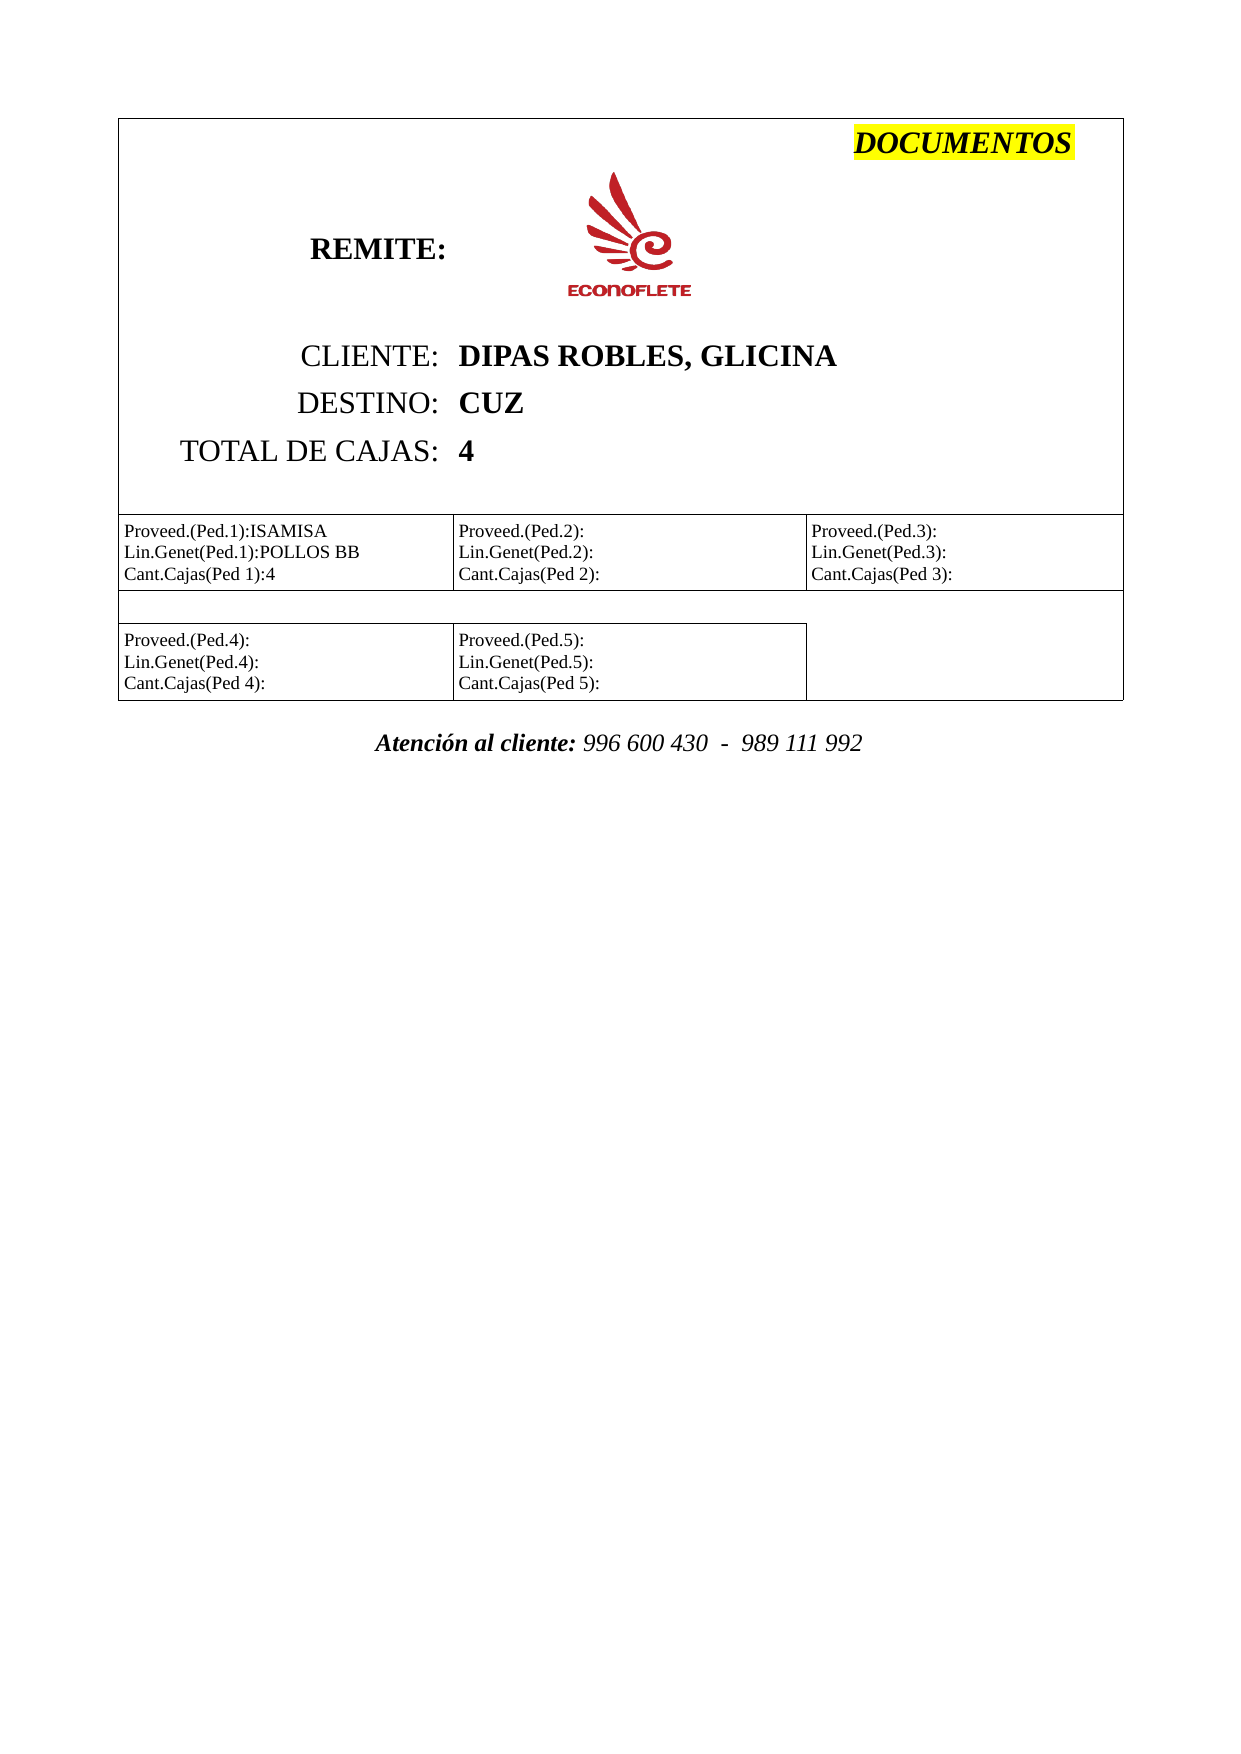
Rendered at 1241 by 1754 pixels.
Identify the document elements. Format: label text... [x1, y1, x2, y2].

table_cell Proveed.(Ped.1):ISAMISA Lin.Genet(Ped.1):POLLOS BB Cant.Cajas(Ped 1):4 [119, 515, 453, 590]
text Atención al cliente: 996 600 430 - 989 111 992 [118, 728, 1122, 757]
table_cell Proveed.(Ped.4): Lin.Genet(Ped.4): Cant.Cajas(Ped 4): [119, 624, 453, 699]
table_cell REMITE: [119, 166, 453, 332]
table_header [119, 119, 453, 166]
table_cell Proveed.(Ped.5): Lin.Genet(Ped.5): Cant.Cajas(Ped 5): [454, 624, 806, 699]
table_cell TOTAL DE CAJAS: [119, 426, 453, 474]
table_cell [119, 474, 453, 514]
table_cell Proveed.(Ped.2): Lin.Genet(Ped.2): Cant.Cajas(Ped 2): [454, 515, 806, 590]
table_cell [806, 591, 1123, 623]
table_cell [807, 623, 1123, 699]
picture [552, 171, 707, 297]
table_cell [806, 166, 1123, 332]
table_cell DESTINO: [119, 379, 453, 426]
table_cell [806, 474, 1123, 514]
table_cell CUZ [453, 379, 806, 426]
table_cell [453, 591, 806, 623]
table_header DOCUMENTOS [806, 119, 1123, 166]
table_cell [453, 166, 806, 332]
table_cell 4 [453, 426, 1123, 474]
table_header [453, 119, 806, 166]
table_cell [119, 591, 453, 623]
table_cell CLIENTE: [119, 332, 453, 379]
table_cell [806, 379, 1123, 426]
table_cell DIPAS ROBLES, GLICINA [453, 332, 1123, 379]
table_cell [453, 474, 806, 514]
table_cell Proveed.(Ped.3): Lin.Genet(Ped.3): Cant.Cajas(Ped 3): [807, 515, 1123, 590]
